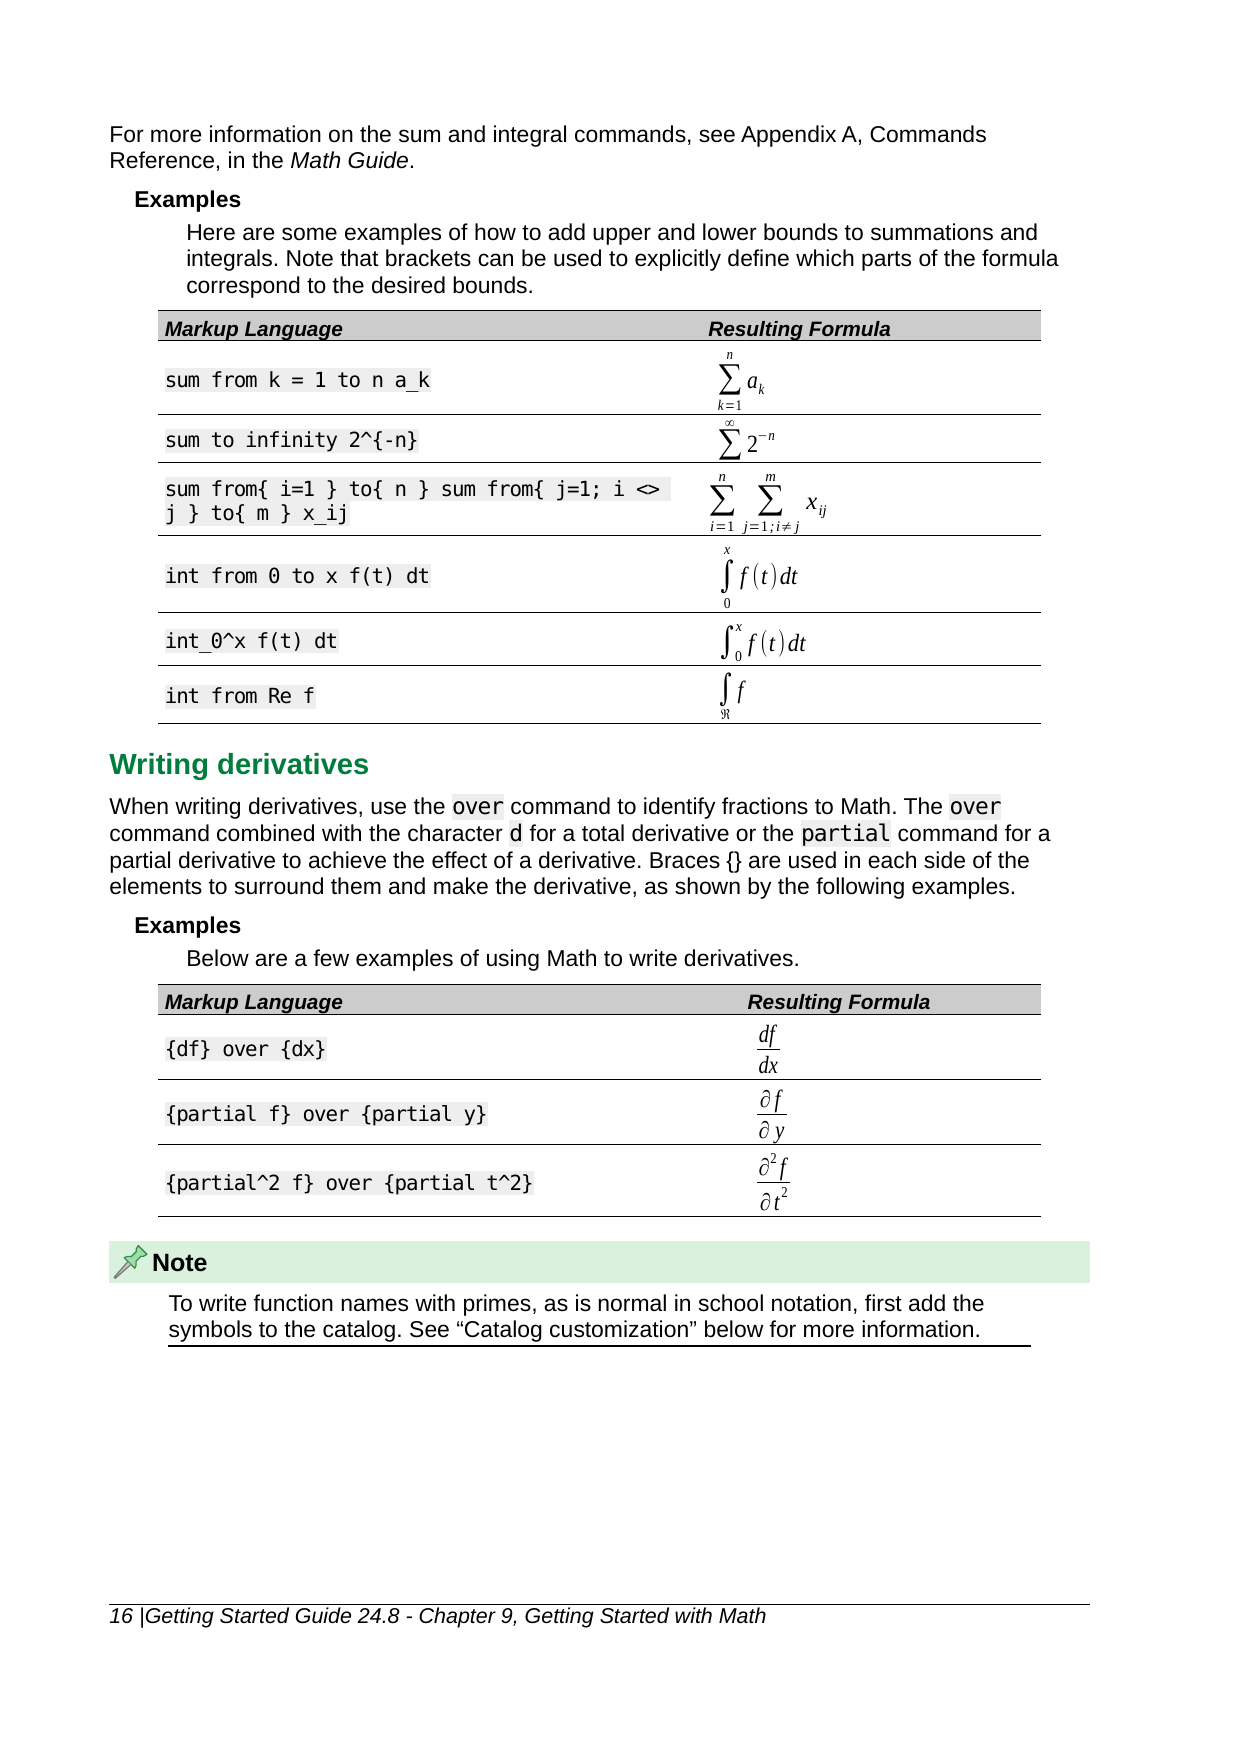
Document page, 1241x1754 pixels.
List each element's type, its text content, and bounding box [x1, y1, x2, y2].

table_cell [741, 1145, 1041, 1216]
table_cell {partial f} over {partial y} [158, 1080, 741, 1144]
table_cell [702, 613, 1041, 665]
table_cell {df} over {dx} [158, 1015, 741, 1079]
table_header Resulting Formula [702, 311, 1041, 340]
table_cell {partial^2 f} over {partial t^2} [158, 1145, 741, 1216]
list For more information on the sum and integral commands, see Appendix A, Commands Reference, in the Math Guide. [109, 121, 1090, 174]
table_cell int from Re f [158, 666, 702, 722]
text Below are a few examples of using Math to write derivatives. [186, 945, 1090, 971]
table_cell [741, 1080, 1041, 1144]
table_header Resulting Formula [741, 985, 1041, 1014]
subtitle Writing derivatives [109, 747, 1090, 781]
table_header Markup Language [158, 311, 702, 340]
table_cell sum from k = 1 to n a_k [158, 341, 702, 414]
table_cell [702, 341, 1041, 414]
text Examples [134, 186, 1090, 213]
table_header Markup Language [158, 985, 741, 1014]
text Examples [134, 912, 1090, 938]
table_cell [702, 415, 1041, 462]
table_cell [741, 1015, 1041, 1079]
table_cell [702, 536, 1041, 612]
table_cell int from 0 to x f(t) dt [158, 536, 702, 612]
table_cell [702, 666, 1041, 722]
list When writing derivatives, use the over command to identify fractions to Math. The over command combined with the character d for a total derivative or the partial command for a partial derivative to achieve the effect of a derivative. Braces {} are used in each side of the elements to surround them and make the derivative, as shown by the following examples. [109, 793, 1090, 900]
table_cell sum to infinity 2^{-n} [158, 415, 702, 462]
table_cell [702, 463, 1041, 535]
text Here are some examples of how to add upper and lower bounds to summations and integrals. Note that brackets can be used to explicitly define which parts of the formula correspond to the desired bounds. [186, 219, 1090, 298]
subtitle Note [151, 1241, 1090, 1283]
text To write function names with primes, as is normal in school notation, first add the symbols to the catalog. See “Catalog customization” below for more information. [168, 1290, 1031, 1345]
table_cell int_0^x f(t) dt [158, 613, 702, 665]
table_cell sum from{ i=1 } to{ n } sum from{ j=1; i <> j } to{ m } x_ij [158, 463, 702, 535]
